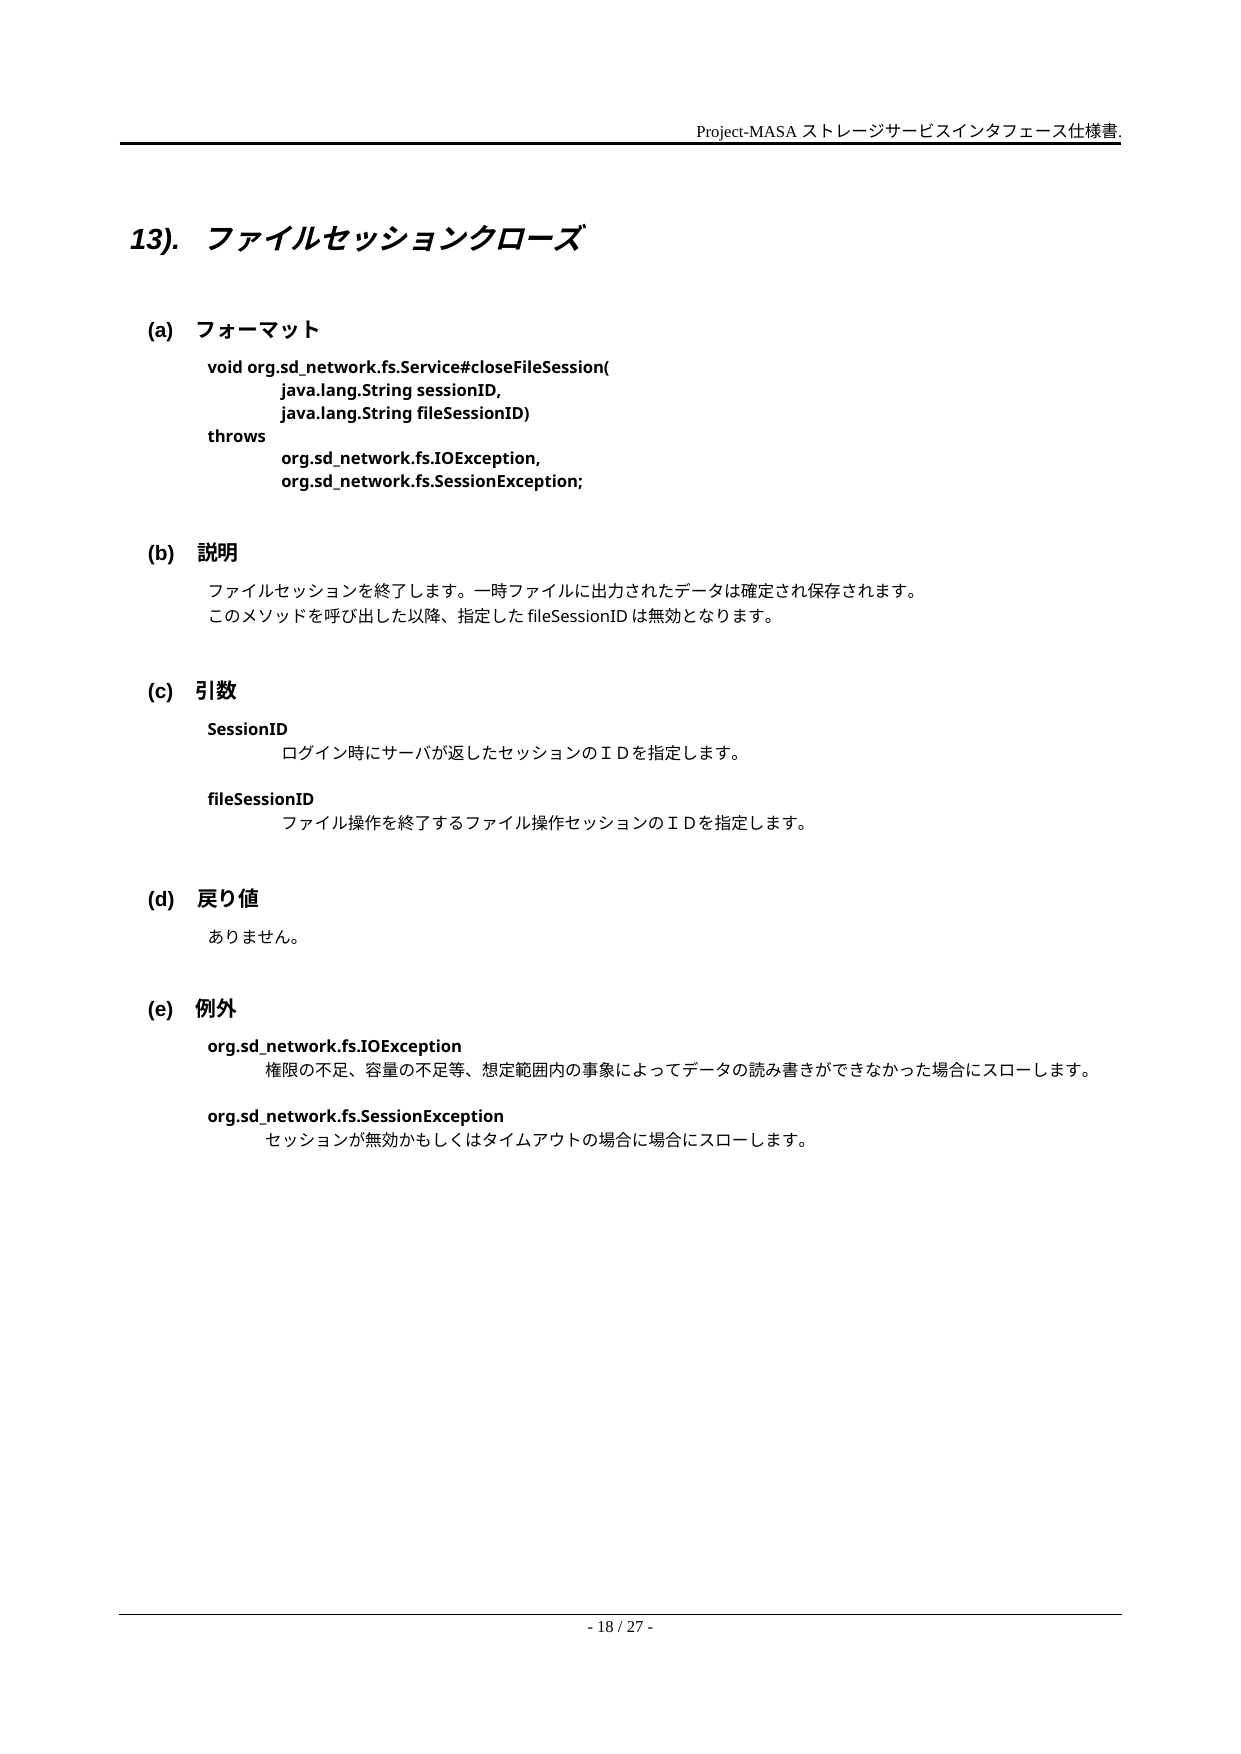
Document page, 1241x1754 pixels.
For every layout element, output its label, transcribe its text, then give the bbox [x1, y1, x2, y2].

subtitle 引数 [118, 675, 1122, 705]
subtitle ファイルセッションクローズ [118, 215, 1122, 257]
text ファイル操作を終了するファイル操作セッションのＩＤを指定します。 [207, 810, 1122, 834]
subtitle フォーマット [118, 313, 1122, 344]
text ありません。 [207, 924, 1122, 949]
text org.sd_network.fs.IOException, [207, 447, 1122, 470]
subtitle 戻り値 [118, 882, 1122, 912]
text org.sd_network.fs.SessionException [207, 1104, 1122, 1127]
text SessionID [207, 717, 1122, 740]
text org.sd_network.fs.IOException [207, 1035, 1122, 1057]
text ログイン時にサーバが返したセッションのＩＤを指定します。 [207, 740, 1122, 764]
text fileSessionID [207, 787, 1122, 810]
text java.lang.String sessionID, [207, 379, 1122, 402]
text throws [207, 424, 1122, 447]
text セッションが無効かもしくはタイムアウトの場合に場合にスローします。 [265, 1127, 1122, 1151]
text 権限の不足、容量の不足等、想定範囲内の事象によってデータの読み書きができなかった場合にスローします。 [265, 1057, 1122, 1082]
subtitle 説明 [118, 536, 1122, 566]
text org.sd_network.fs.SessionException; [207, 470, 1122, 492]
subtitle 例外 [118, 992, 1122, 1022]
text このメソッドを呼び出した以降、指定したfileSessionIDは無効となります。 [207, 603, 1122, 627]
text java.lang.String fileSessionID) [207, 402, 1122, 424]
text ファイルセッションを終了します。一時ファイルに出力されたデータは確定され保存されます。 [207, 578, 1122, 603]
text void org.sd_network.fs.Service#closeFileSession( [207, 356, 1122, 379]
